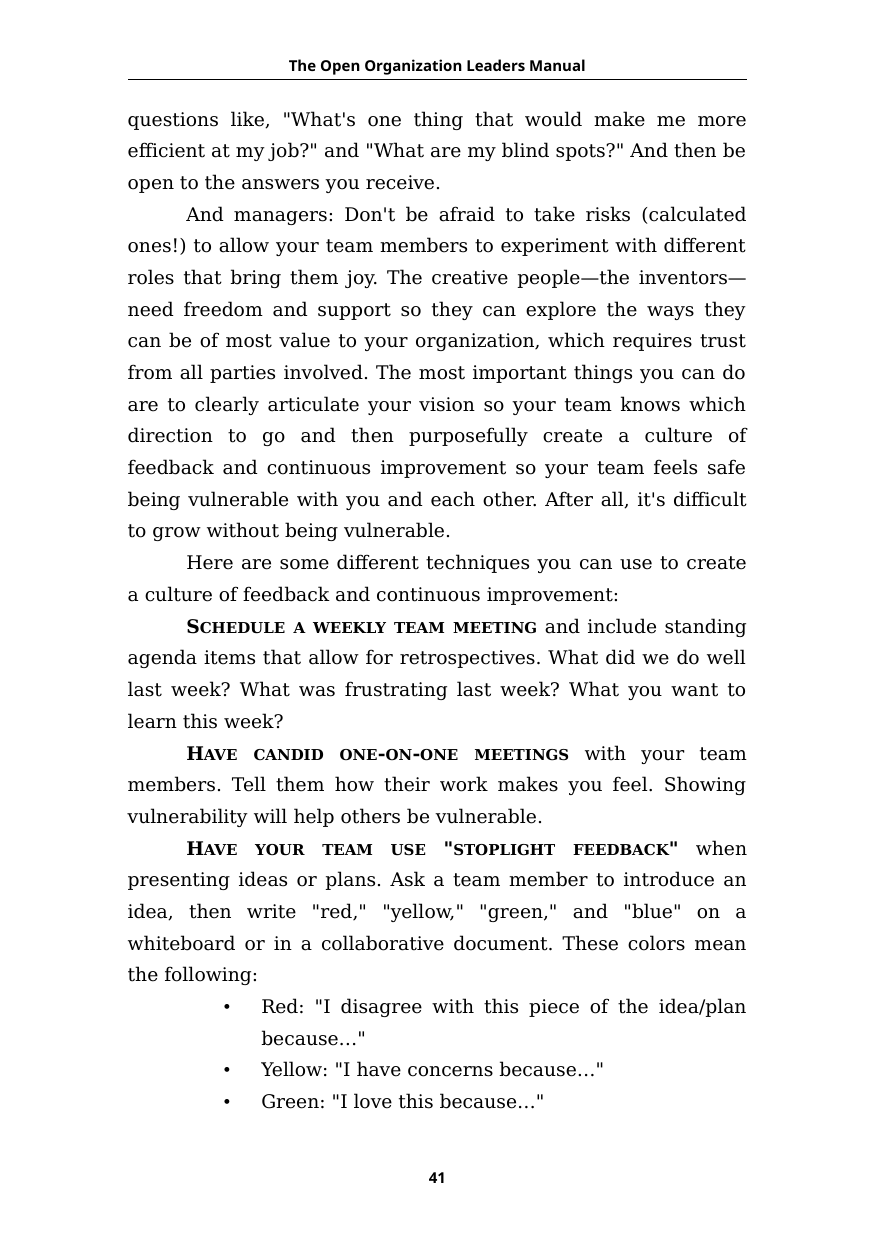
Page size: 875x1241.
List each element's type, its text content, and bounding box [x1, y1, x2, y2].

text Have candid one-on-one meetings with your team members. Tell them how their work makes you feel. Showing vulnerability will help others be vulnerable. [127, 742, 747, 828]
text Schedule a weekly team meeting and include standing agenda items that allow for retrospectives. What did we do well last week? What was frustrating last week? What you want to learn this week? [127, 615, 747, 732]
text And managers: Don't be afraid to take risks (calculated ones!) to allow your team members to experiment with different roles that bring them joy. The creative people—the inventors—need freedom and support so they can explore the ways they can be of most value to your organization, which requires trust from all parties involved. The most important things you can do are to clearly articulate your vision so your team knows which direction to go and then purposefully create a culture of feedback and continuous improvement so your team feels safe being vulnerable with you and each other. After all, it's difficult to grow without being vulnerable. [127, 204, 747, 542]
text Here are some different techniques you can use to create a culture of feedback and continuous improvement: [127, 552, 747, 606]
text Have your team use "stoplight feedback" when presenting ideas or plans. Ask a team member to introduce an idea, then write "red," "yellow," "green," and "blue" on a whiteboard or in a collaborative document. These colors mean the following: [127, 837, 747, 986]
list Yellow: "I have concerns because…" [223, 1059, 747, 1081]
list Green: "I love this because…" [223, 1091, 747, 1113]
text questions like, "What's one thing that would make me more efficient at my job?" and "What are my blind spots?" And then be open to the answers you receive. [127, 109, 747, 194]
list Red: "I disagree with this piece of the idea/plan because…" [223, 996, 747, 1049]
